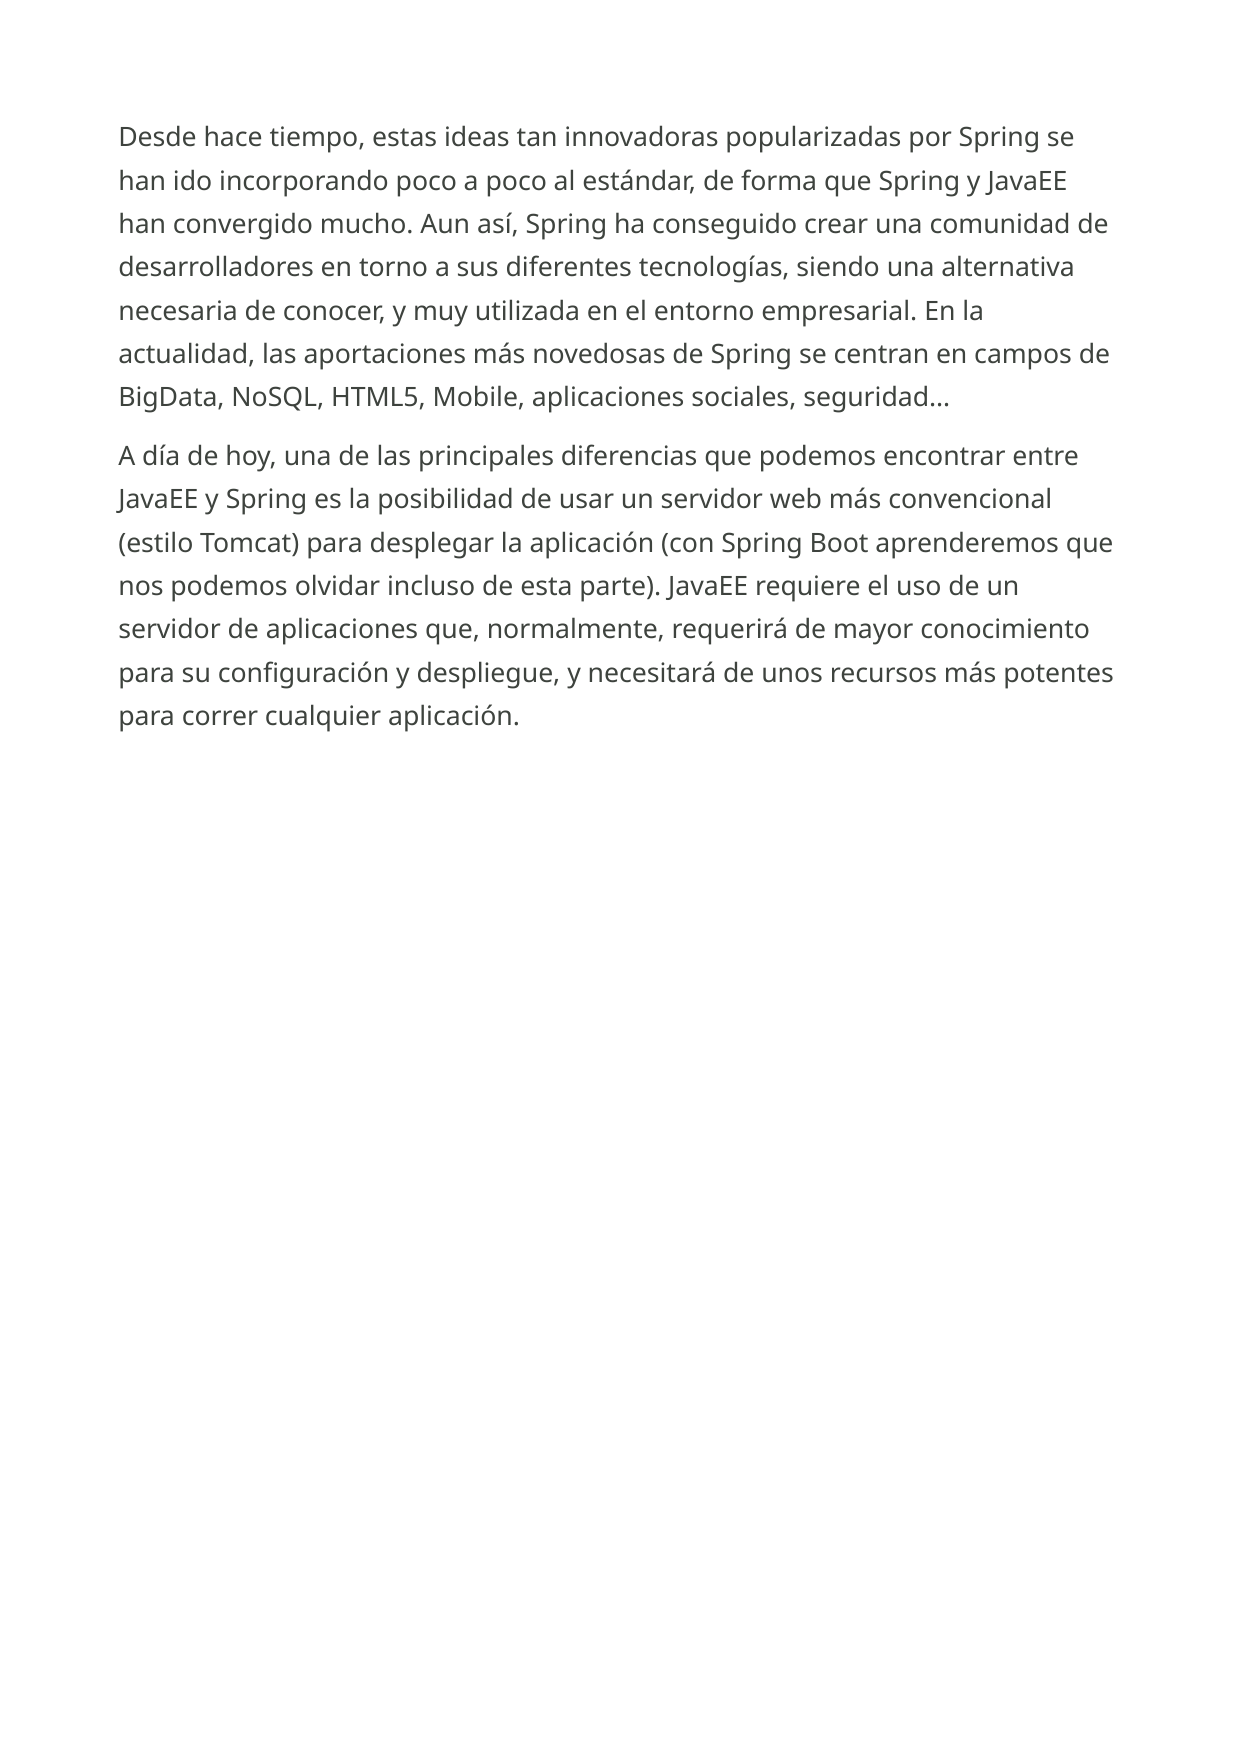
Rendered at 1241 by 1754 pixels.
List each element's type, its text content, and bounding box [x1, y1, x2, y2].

text A día de hoy, una de las principales diferencias que podemos encontrar entre JavaEE y Spring es la posibilidad de usar un servidor web más convencional (estilo Tomcat) para desplegar la aplicación (con Spring Boot aprenderemos que nos podemos olvidar incluso de esta parte). JavaEE requiere el uso de un servidor de aplicaciones que, normalmente, requerirá de mayor conocimiento para su configuración y despliegue, y necesitará de unos recursos más potentes para correr cualquier aplicación. [118, 437, 1122, 733]
text Desde hace tiempo, estas ideas tan innovadoras popularizadas por Spring se han ido incorporando poco a poco al estándar, de forma que Spring y JavaEE han convergido mucho. Aun así, Spring ha conseguido crear una comunidad de desarrolladores en torno a sus diferentes tecnologías, siendo una alternativa necesaria de conocer, y muy utilizada en el entorno empresarial. En la actualidad, las aportaciones más novedosas de Spring se centran en campos de BigData, NoSQL, HTML5, Mobile, aplicaciones sociales, seguridad… [118, 118, 1122, 414]
